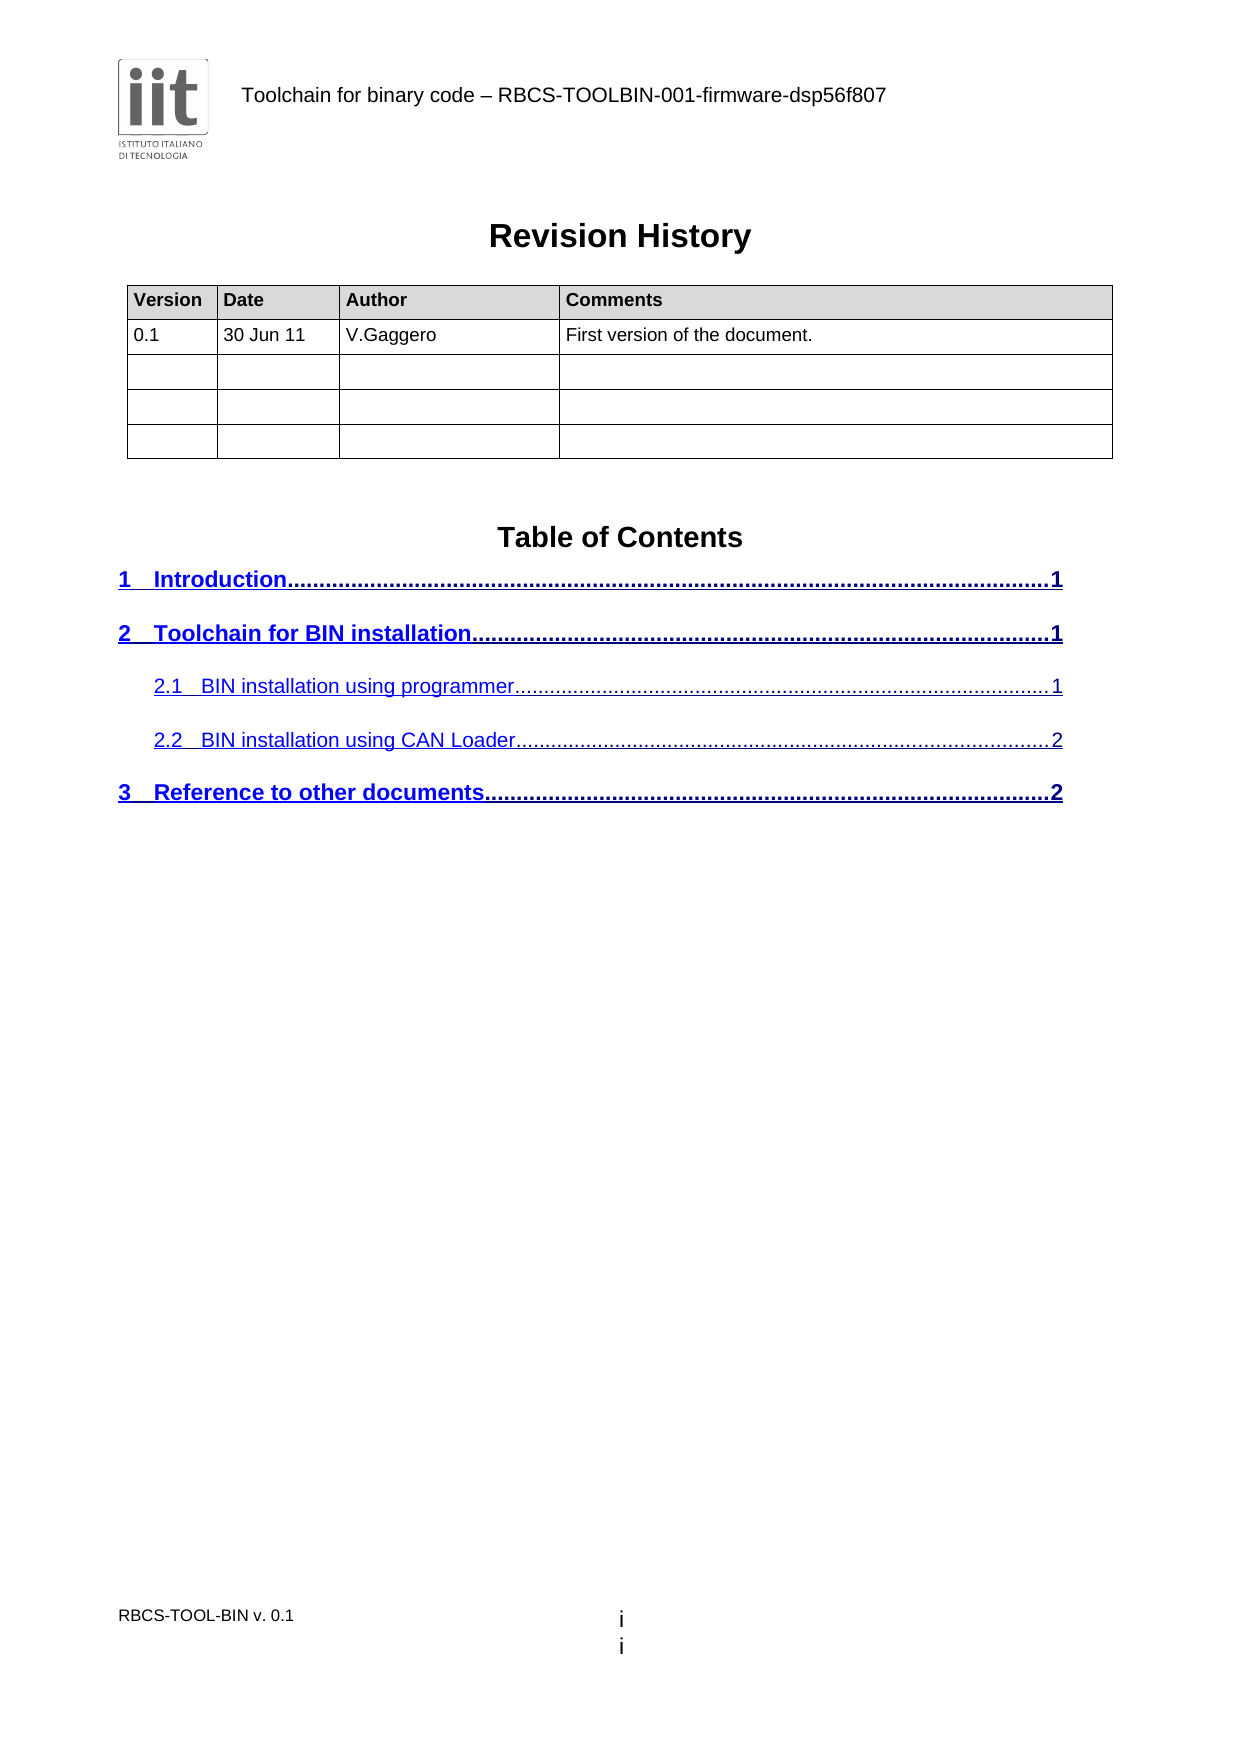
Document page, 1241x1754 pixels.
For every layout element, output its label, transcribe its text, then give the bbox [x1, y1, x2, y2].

table_cell [128, 355, 217, 389]
table_cell [128, 425, 217, 458]
table_header Author [340, 286, 559, 319]
text 2.2 BIN installation using CAN Loader 2 [153, 725, 1063, 748]
text 3 Reference to other documents 2 [118, 778, 1063, 801]
table_cell [218, 390, 339, 423]
table_cell [340, 355, 559, 389]
text Revision History [118, 216, 1122, 254]
text [118, 590, 1063, 594]
table_cell [560, 425, 1112, 458]
text 1 Introduction 1 [118, 566, 1063, 589]
table_cell First version of the document. [560, 320, 1112, 354]
table_header Comments [560, 286, 1112, 319]
text [153, 696, 1063, 700]
title Table of Contents [118, 519, 1122, 553]
table_cell 30 Jun 11 [218, 320, 339, 354]
text [153, 749, 1063, 753]
table_header Date [218, 286, 339, 319]
table_cell 0.1 [128, 320, 217, 354]
table_cell [128, 390, 217, 423]
text 2 Toolchain for BIN installation 1 [118, 619, 1063, 642]
table_cell V.Gaggero [340, 320, 559, 354]
table_cell [560, 390, 1112, 423]
table_cell [218, 425, 339, 458]
table_cell [218, 355, 339, 389]
table_cell [560, 355, 1112, 389]
table_header Version [128, 286, 217, 319]
table_cell [340, 425, 559, 458]
text 2.1 BIN installation using programmer 1 [153, 672, 1063, 695]
table_cell [340, 390, 559, 423]
